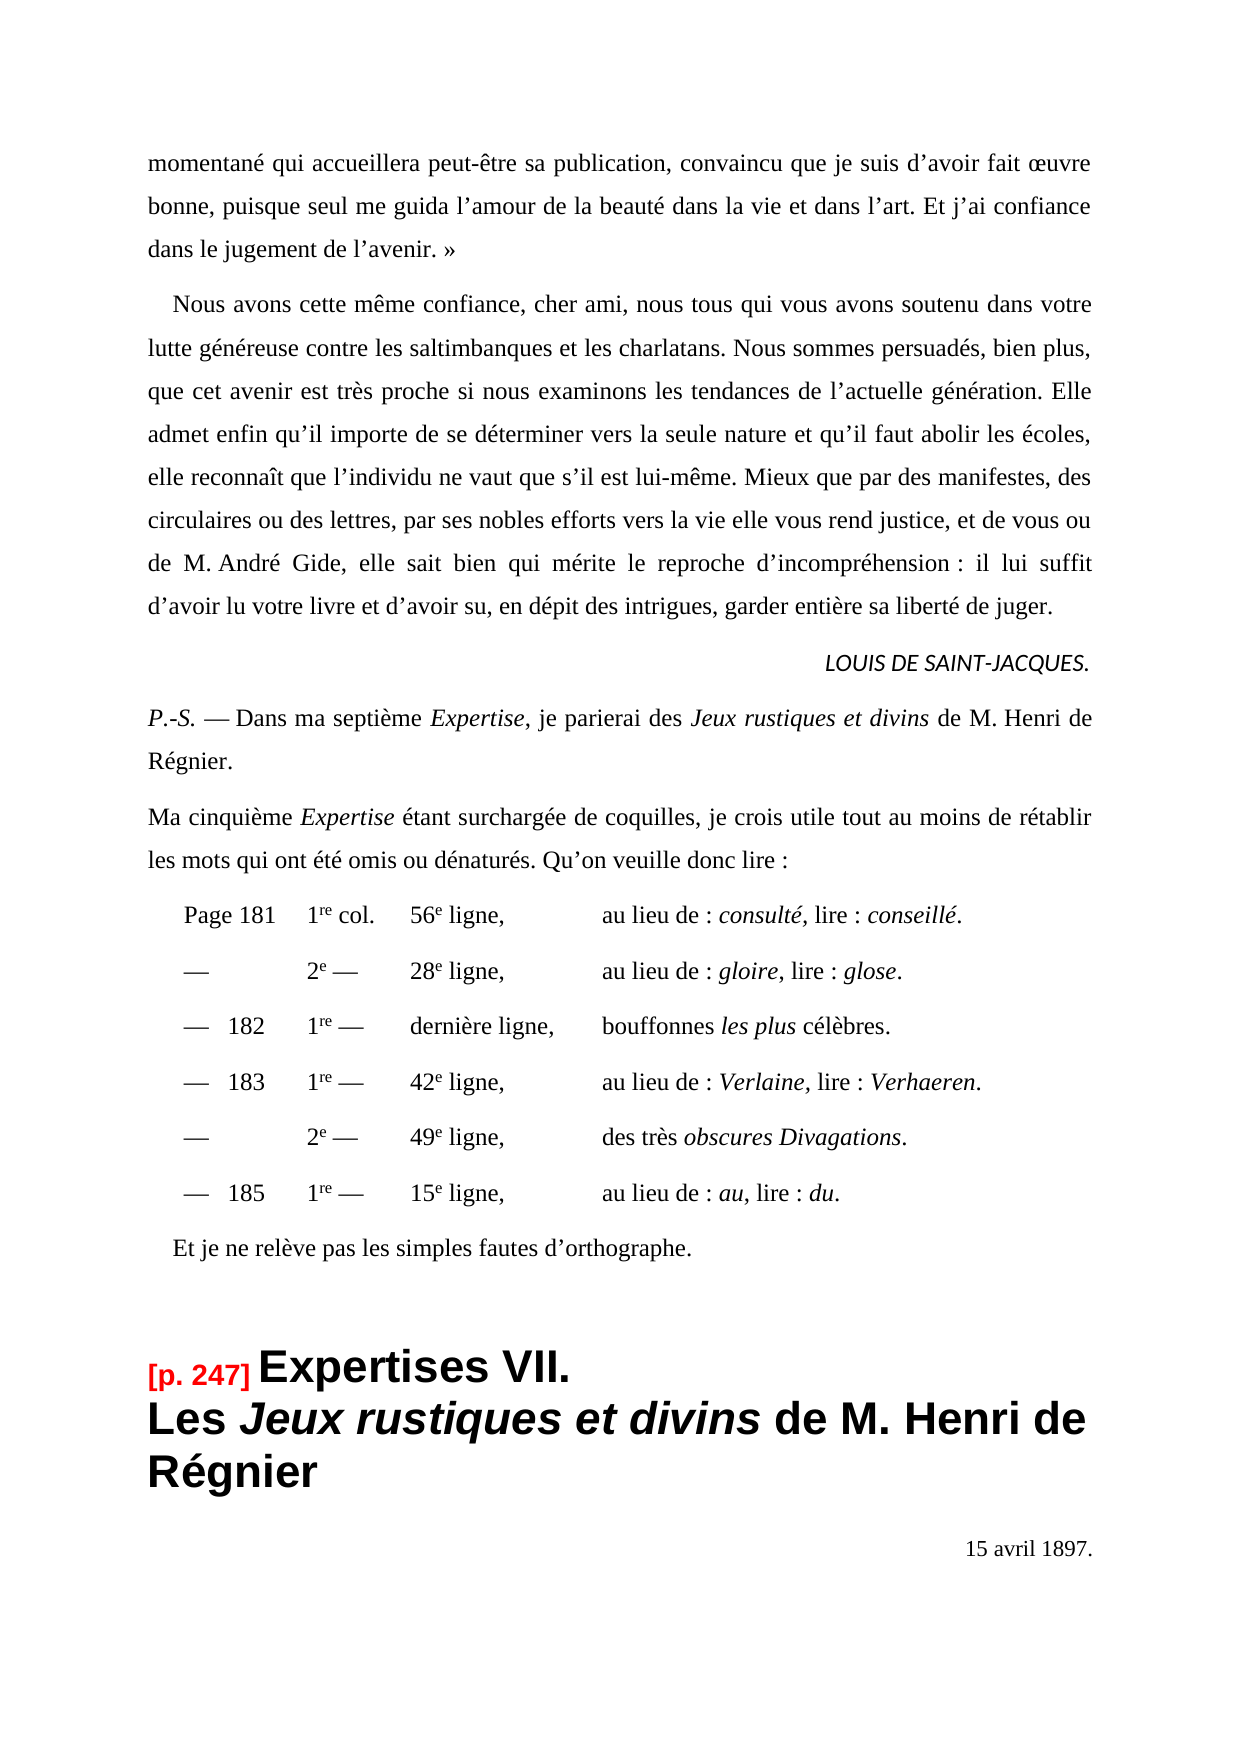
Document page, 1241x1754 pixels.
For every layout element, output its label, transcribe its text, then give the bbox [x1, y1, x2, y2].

table_cell — 185 [148, 1178, 295, 1233]
table_cell au lieu de : gloire, lire : glose. [591, 956, 1107, 1011]
table_cell 1re — [295, 1067, 399, 1122]
table_cell dernière ligne, [399, 1011, 591, 1067]
table_cell — [148, 956, 295, 1011]
table_cell au lieu de : au, lire : du. [591, 1178, 1107, 1233]
text 15 avril 1897. [148, 1535, 1093, 1561]
table_header 56e ligne, [399, 900, 591, 956]
table_cell 1re — [295, 1178, 399, 1233]
table_cell — 183 [148, 1067, 295, 1122]
table_cell 49e ligne, [399, 1123, 591, 1178]
text Nous avons cette même confiance, cher ami, nous tous qui vous avons soutenu dans votre lutte généreuse contre les saltimbanques et les charlatans. Nous sommes persuadés, bien plus, que cet avenir est très proche si nous examinons les tendances de l’actuelle génération. Elle admet enfin qu’il importe de se déterminer vers la seule nature et qu’il faut abolir les écoles, elle reconnaît que l’individu ne vaut que s’il est lui-même. Mieux que par des manifestes, des circulaires ou des lettres, par ses nobles efforts vers la vie elle vous rend justice, et de vous ou de M. André Gide, elle sait bien qui mérite le reproche d’incompréhension : il lui suffit d’avoir lu votre livre et d’avoir su, en dépit des intrigues, garder entière sa liberté de juger. [148, 289, 1093, 620]
text momentané qui accueillera peut-être sa publication, convaincu que je suis d’avoir fait œuvre bonne, puisque seul me guida l’amour de la beauté dans la vie et dans l’art. Et j’ai confiance dans le jugement de l’avenir. » [148, 148, 1093, 263]
text Ma cinquième Expertise étant surchargée de coquilles, je crois utile tout au moins de rétablir les mots qui ont été omis ou dénaturés. Qu’on veuille donc lire : [148, 802, 1093, 873]
table_cell — [148, 1123, 295, 1178]
table_cell des très obscures Divagations. [591, 1123, 1107, 1178]
table_cell 42e ligne, [399, 1067, 591, 1122]
text LOUIS DE SAINT-JACQUES. [148, 647, 1093, 677]
table_cell 2e — [295, 956, 399, 1011]
table_cell 2e — [295, 1123, 399, 1178]
text Et je ne relève pas les simples fautes d’orthographe. [148, 1233, 1093, 1262]
table_header 1re col. [295, 900, 399, 956]
subtitle [p. 247] Expertises VII. Les Jeux rustiques et divins de M. Henri de Régnier [148, 1339, 1093, 1497]
table_cell bouffonnes les plus célèbres. [591, 1011, 1107, 1067]
table_header au lieu de : consulté, lire : conseillé. [591, 900, 1107, 956]
table_cell 15e ligne, [399, 1178, 591, 1233]
text P.-S. — Dans ma septième Expertise, je parierai des Jeux rustiques et divins de M. Henri de Régnier. [148, 703, 1093, 775]
table_cell 1re — [295, 1011, 399, 1067]
table_cell — 182 [148, 1011, 295, 1067]
table_cell au lieu de : Verlaine, lire : Verhaeren. [591, 1067, 1107, 1122]
table_header Page 181 [148, 900, 295, 956]
table_cell 28e ligne, [399, 956, 591, 1011]
